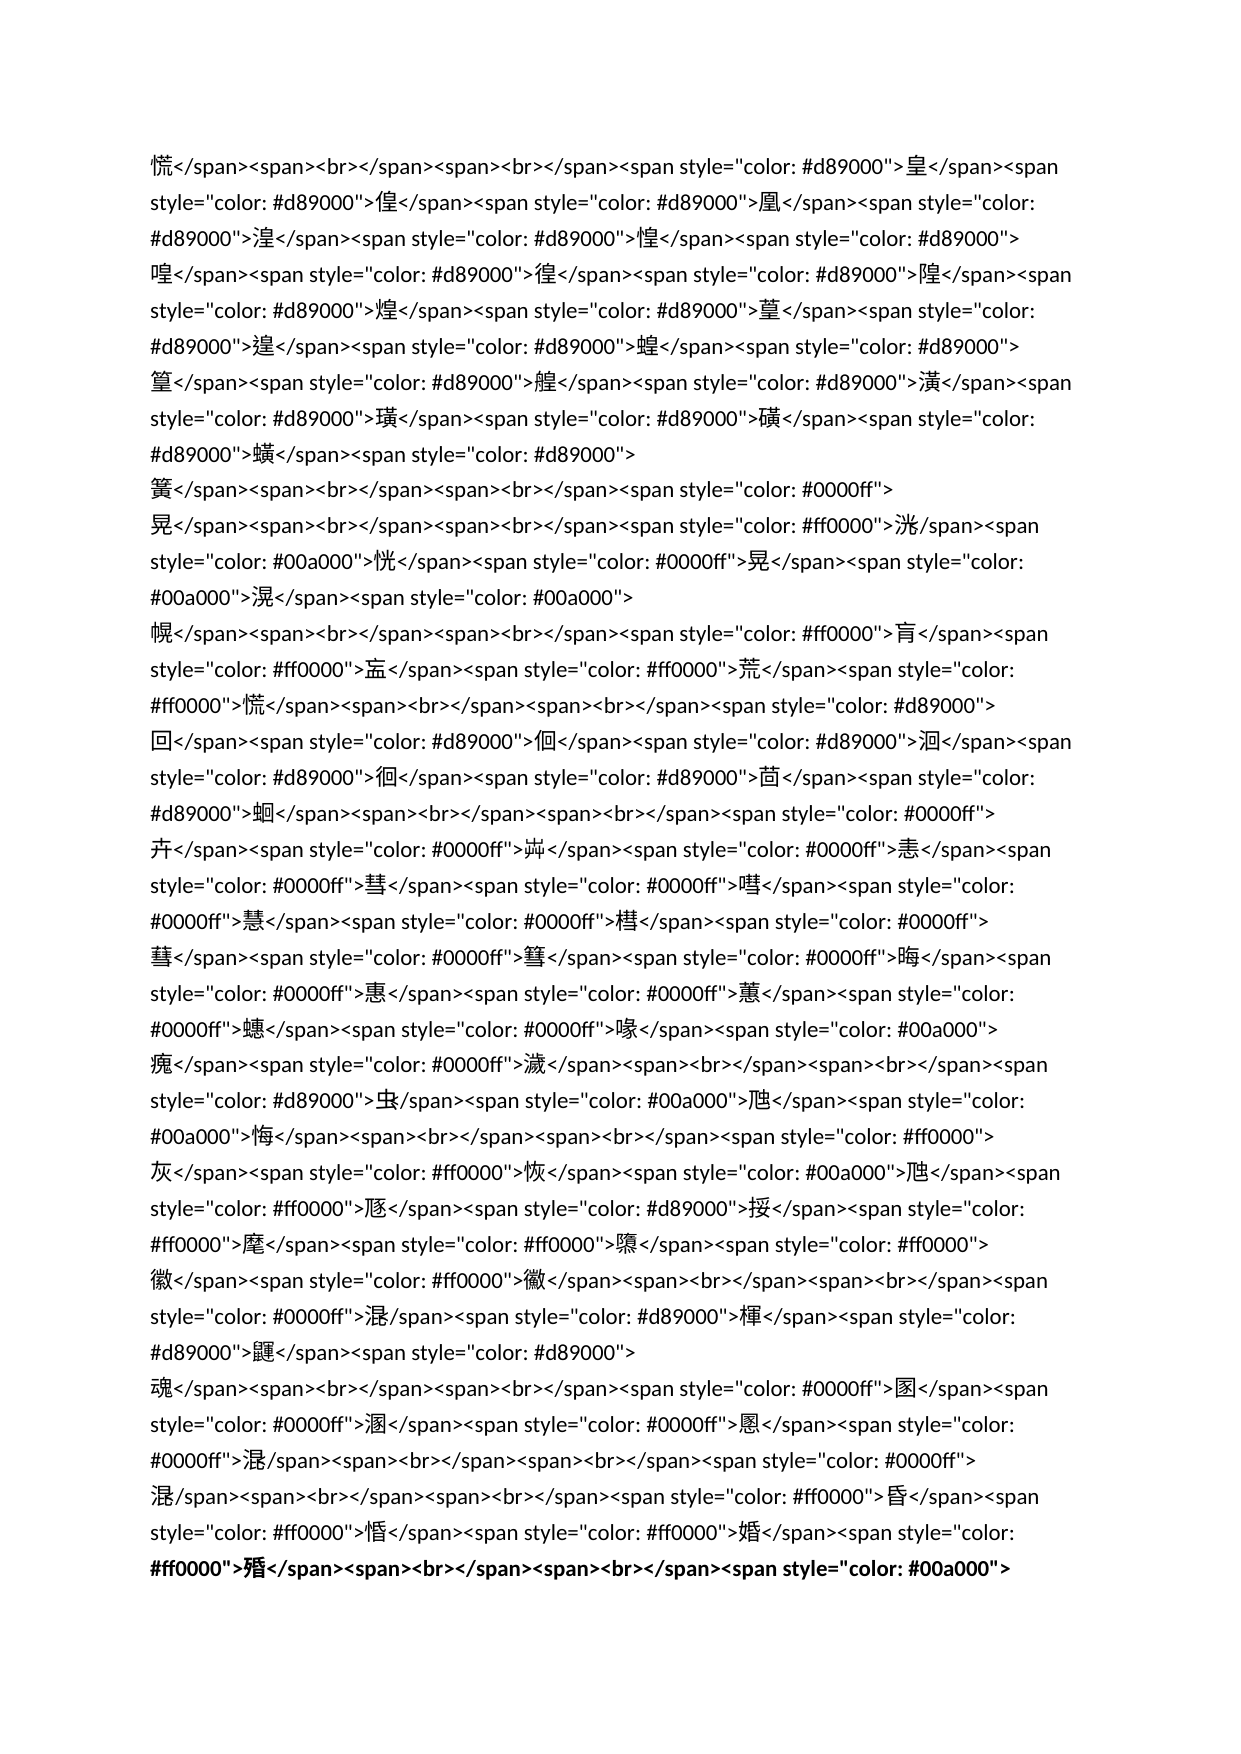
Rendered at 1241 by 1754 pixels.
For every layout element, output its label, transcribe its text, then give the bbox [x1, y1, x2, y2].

text 慌</span><span><br></span><span><br></span><span style="color: #d89000">皇</span><span style="color: #d89000">偟</span><span style="color: #d89000">凰</span><span style="color: #d89000">湟</span><span style="color: #d89000">惶</span><span style="color: #d89000">喤</span><span style="color: #d89000">徨</span><span style="color: #d89000">隍</span><span style="color: #d89000">煌</span><span style="color: #d89000">葟</span><span style="color: #d89000">遑</span><span style="color: #d89000">蝗</span><span style="color: #d89000">篁</span><span style="color: #d89000">艎</span><span style="color: #d89000">潢</span><span style="color: #d89000">璜</span><span style="color: #d89000">磺</span><span style="color: #d89000">蟥</span><span style="color: #d89000">簧</span><span><br></span><span><br></span><span style="color: #0000ff">晃</span><span><br></span><span><br></span><span style="color: #ff0000">洸</span><span style="color: #00a000">恍</span><span style="color: #0000ff">晃</span><span style="color: #00a000">滉</span><span style="color: #00a000">幌</span><span><br></span><span><br></span><span style="color: #ff0000">肓</span><span style="color: #ff0000">衁</span><span style="color: #ff0000">荒</span><span style="color: #ff0000">慌</span><span><br></span><span><br></span><span style="color: #d89000">回</span><span style="color: #d89000">佪</span><span style="color: #d89000">洄</span><span style="color: #d89000">徊</span><span style="color: #d89000">茴</span><span style="color: #d89000">蛔</span><span><br></span><span><br></span><span style="color: #0000ff">卉</span><span style="color: #0000ff">芔</span><span style="color: #0000ff">恚</span><span style="color: #0000ff">彗</span><span style="color: #0000ff">嘒</span><span style="color: #0000ff">慧</span><span style="color: #0000ff">槥</span><span style="color: #0000ff">蔧</span><span style="color: #0000ff">篲</span><span style="color: #0000ff">晦</span><span style="color: #0000ff">惠</span><span style="color: #0000ff">蕙</span><span style="color: #0000ff">蟪</span><span style="color: #0000ff">喙</span><span style="color: #00a000">瘣</span><span style="color: #0000ff">濊</span><span><br></span><span><br></span><span style="color: #d89000">虫</span><span style="color: #00a000">虺</span><span style="color: #00a000">悔</span><span><br></span><span><br></span><span style="color: #ff0000">灰</span><span style="color: #ff0000">恢</span><span style="color: #00a000">虺</span><span style="color: #ff0000">豗</span><span style="color: #d89000">挼</span><span style="color: #ff0000">麾</span><span style="color: #ff0000">隳</span><span style="color: #ff0000">徽</span><span style="color: #ff0000">鰴</span><span><br></span><span><br></span><span style="color: #0000ff">混</span><span style="color: #d89000">楎</span><span style="color: #d89000">鼲</span><span style="color: #d89000">魂</span><span><br></span><span><br></span><span style="color: #0000ff">圂</span><span style="color: #0000ff">溷</span><span style="color: #0000ff">慁</span><span style="color: #0000ff">混</span><span><br></span><span><br></span><span style="color: #0000ff">混</span><span><br></span><span><br></span><span style="color: #ff0000">昏</span><span style="color: #ff0000">惛</span><span style="color: #ff0000">婚</span><span style="color: #ff0000">殙</span><span><br></span><span><br></span><span style="color: #00a000"> [150, 150, 1090, 1583]
